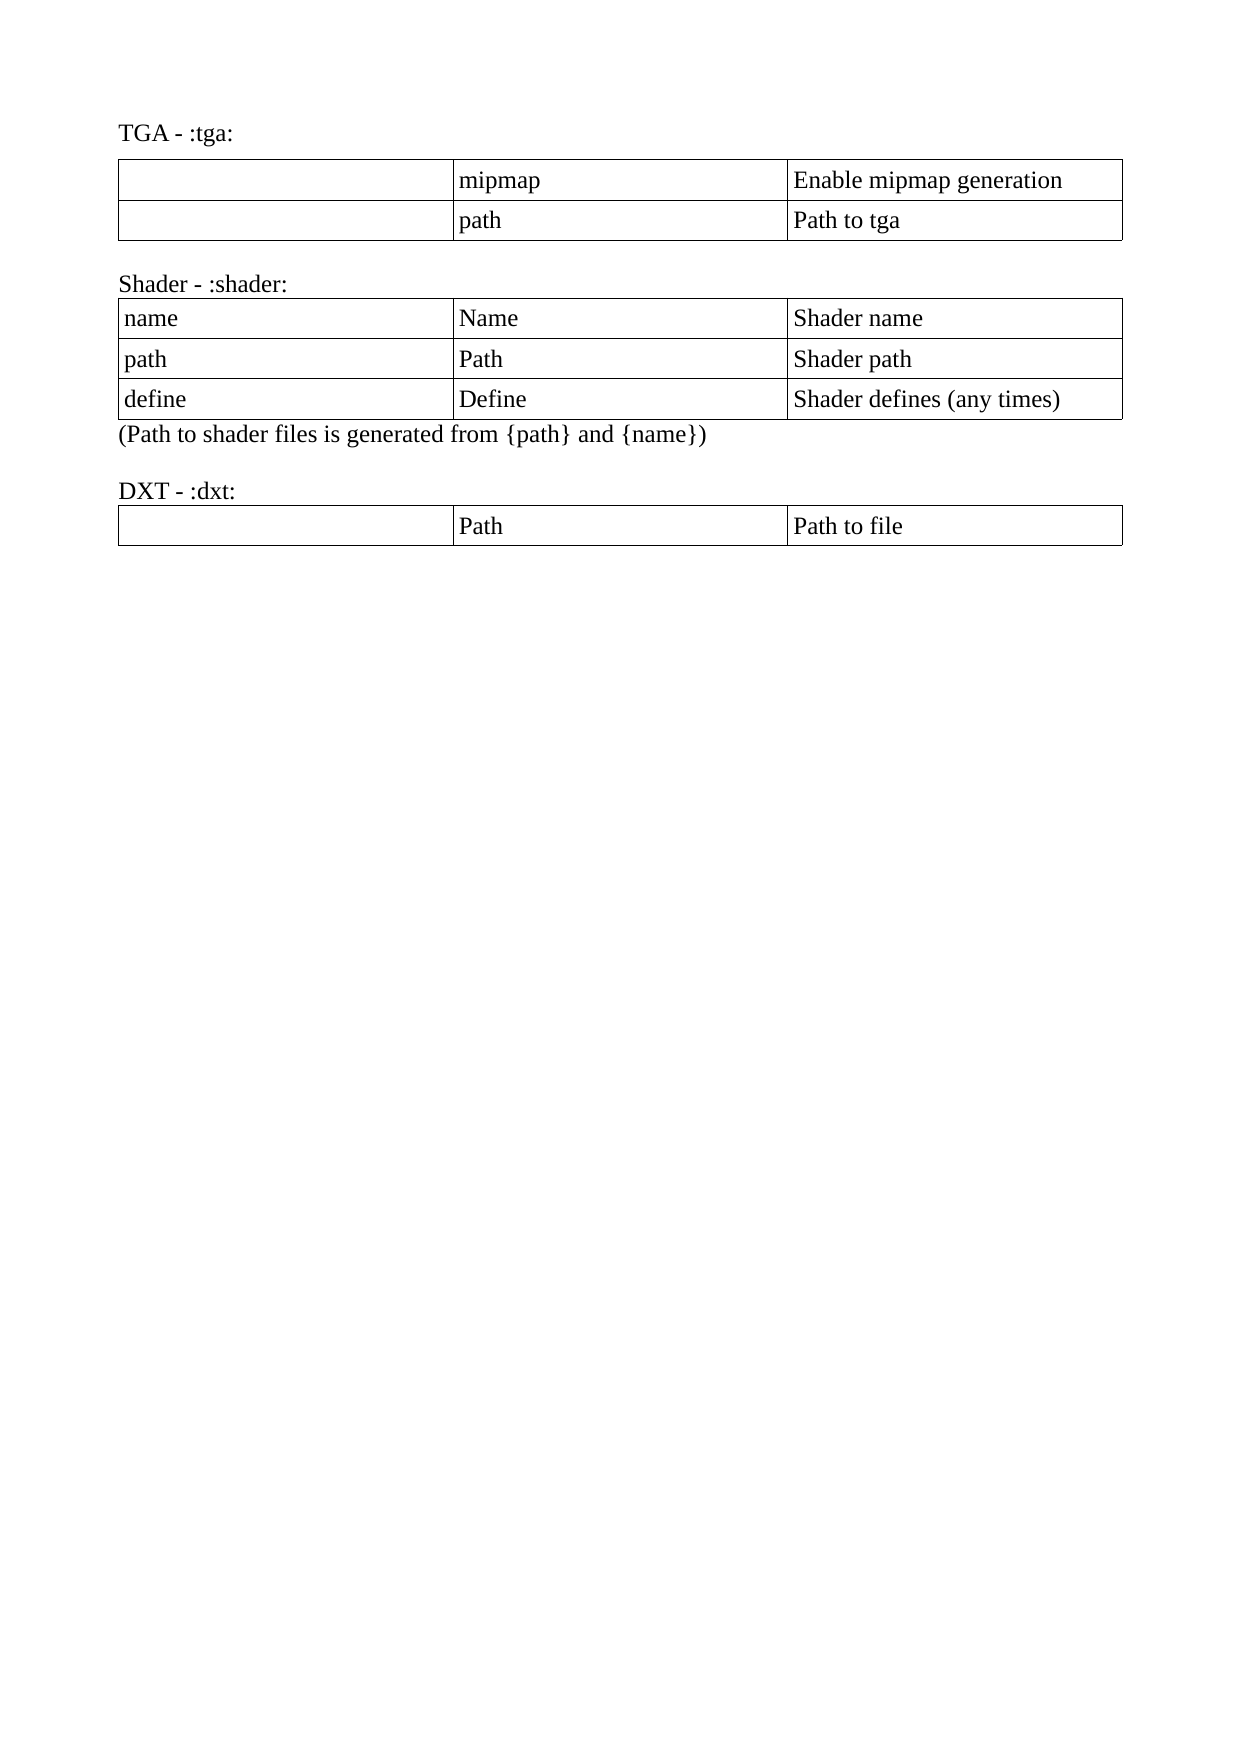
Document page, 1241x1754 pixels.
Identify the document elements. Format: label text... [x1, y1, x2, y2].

table_cell define [119, 379, 453, 418]
table_cell path [119, 339, 453, 378]
text Shader - :shader: [118, 269, 1122, 298]
table_header Path [454, 506, 787, 545]
text TGA - :tga: [118, 118, 1122, 147]
table_header Enable mipmap generation [788, 160, 1122, 200]
table_header name [119, 299, 453, 338]
table_cell [119, 201, 453, 240]
table_cell Path to tga [788, 201, 1122, 240]
table_header Path to file [788, 506, 1122, 545]
table_header mipmap [454, 160, 787, 200]
text DXT - :dxt: [118, 476, 1122, 505]
table_cell Shader path [788, 339, 1122, 378]
table_header [119, 506, 453, 545]
table_cell Shader defines (any times) [788, 379, 1122, 418]
table_cell Define [454, 379, 787, 418]
text (Path to shader files is generated from {path} and {name}) [118, 420, 1122, 447]
table_header Shader name [788, 299, 1122, 338]
table_cell Path [454, 339, 787, 378]
table_header Name [454, 299, 787, 338]
table_header [119, 160, 453, 200]
table_cell path [454, 201, 787, 240]
